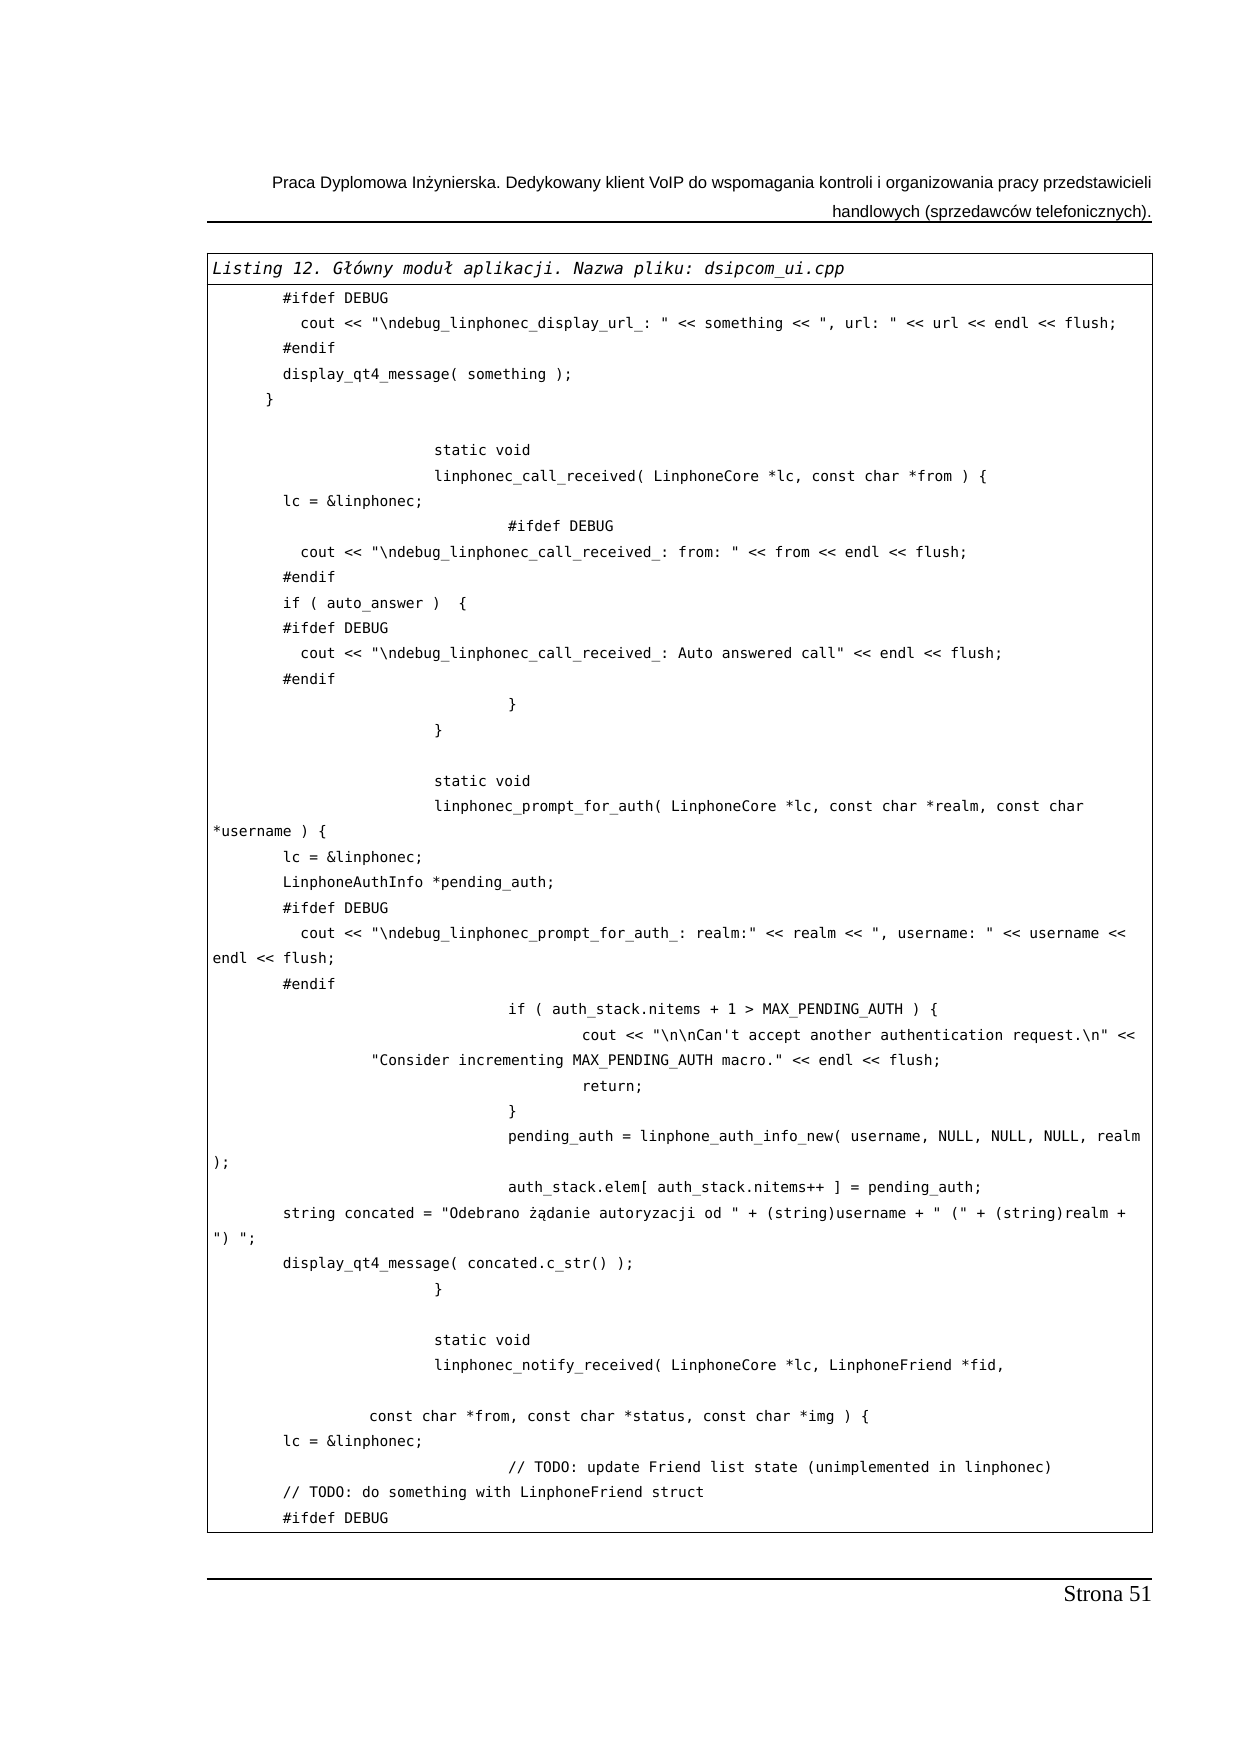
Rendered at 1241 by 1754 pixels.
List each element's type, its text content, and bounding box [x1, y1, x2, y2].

table_header Listing 12. Główny moduł aplikacji. Nazwa pliku: dsipcom_ui.cpp [208, 254, 1152, 284]
table_cell #ifdef DEBUG cout << "\ndebug_linphonec_display_url_: " << something << ", url: " << url << endl << flush; #endif display_qt4_message( something ); } static void linphonec_call_received( LinphoneCore *lc, const char *from ) { lc = &linphonec; #ifdef DEBUG cout << "\ndebug_linphonec_call_received_: from: " << from << endl << flush; #endif if ( auto_answer ) { #ifdef DEBUG cout << "\ndebug_linphonec_call_received_: Auto answered call" << endl << flush; #endif } } static void linphonec_prompt_for_auth( LinphoneCore *lc, const char *realm, const char *username ) { lc = &linphonec; LinphoneAuthInfo *pending_auth; #ifdef DEBUG cout << "\ndebug_linphonec_prompt_for_auth_: realm:" << realm << ", username: " << username << endl << flush; #endif if ( auth_stack.nitems + 1 > MAX_PENDING_AUTH ) { cout << "\n\nCan't accept another authentication request.\n" << "Consider incrementing MAX_PENDING_AUTH macro." << endl << flush; return; } pending_auth = linphone_auth_info_new( username, NULL, NULL, NULL, realm ); auth_stack.elem[ auth_stack.nitems++ ] = pending_auth; string concated = "Odebrano żądanie autoryzacji od " + (string)username + " (" + (string)realm + ") "; display_qt4_message( concated.c_str() ); } static void linphonec_notify_received( LinphoneCore *lc, LinphoneFriend *fid, const char *from, const char *status, const char *img ) { lc = &linphonec; // TODO: update Friend list state (unimplemented in linphonec) // TODO: do something with LinphoneFriend struct #ifdef DEBUG [208, 285, 1152, 1532]
